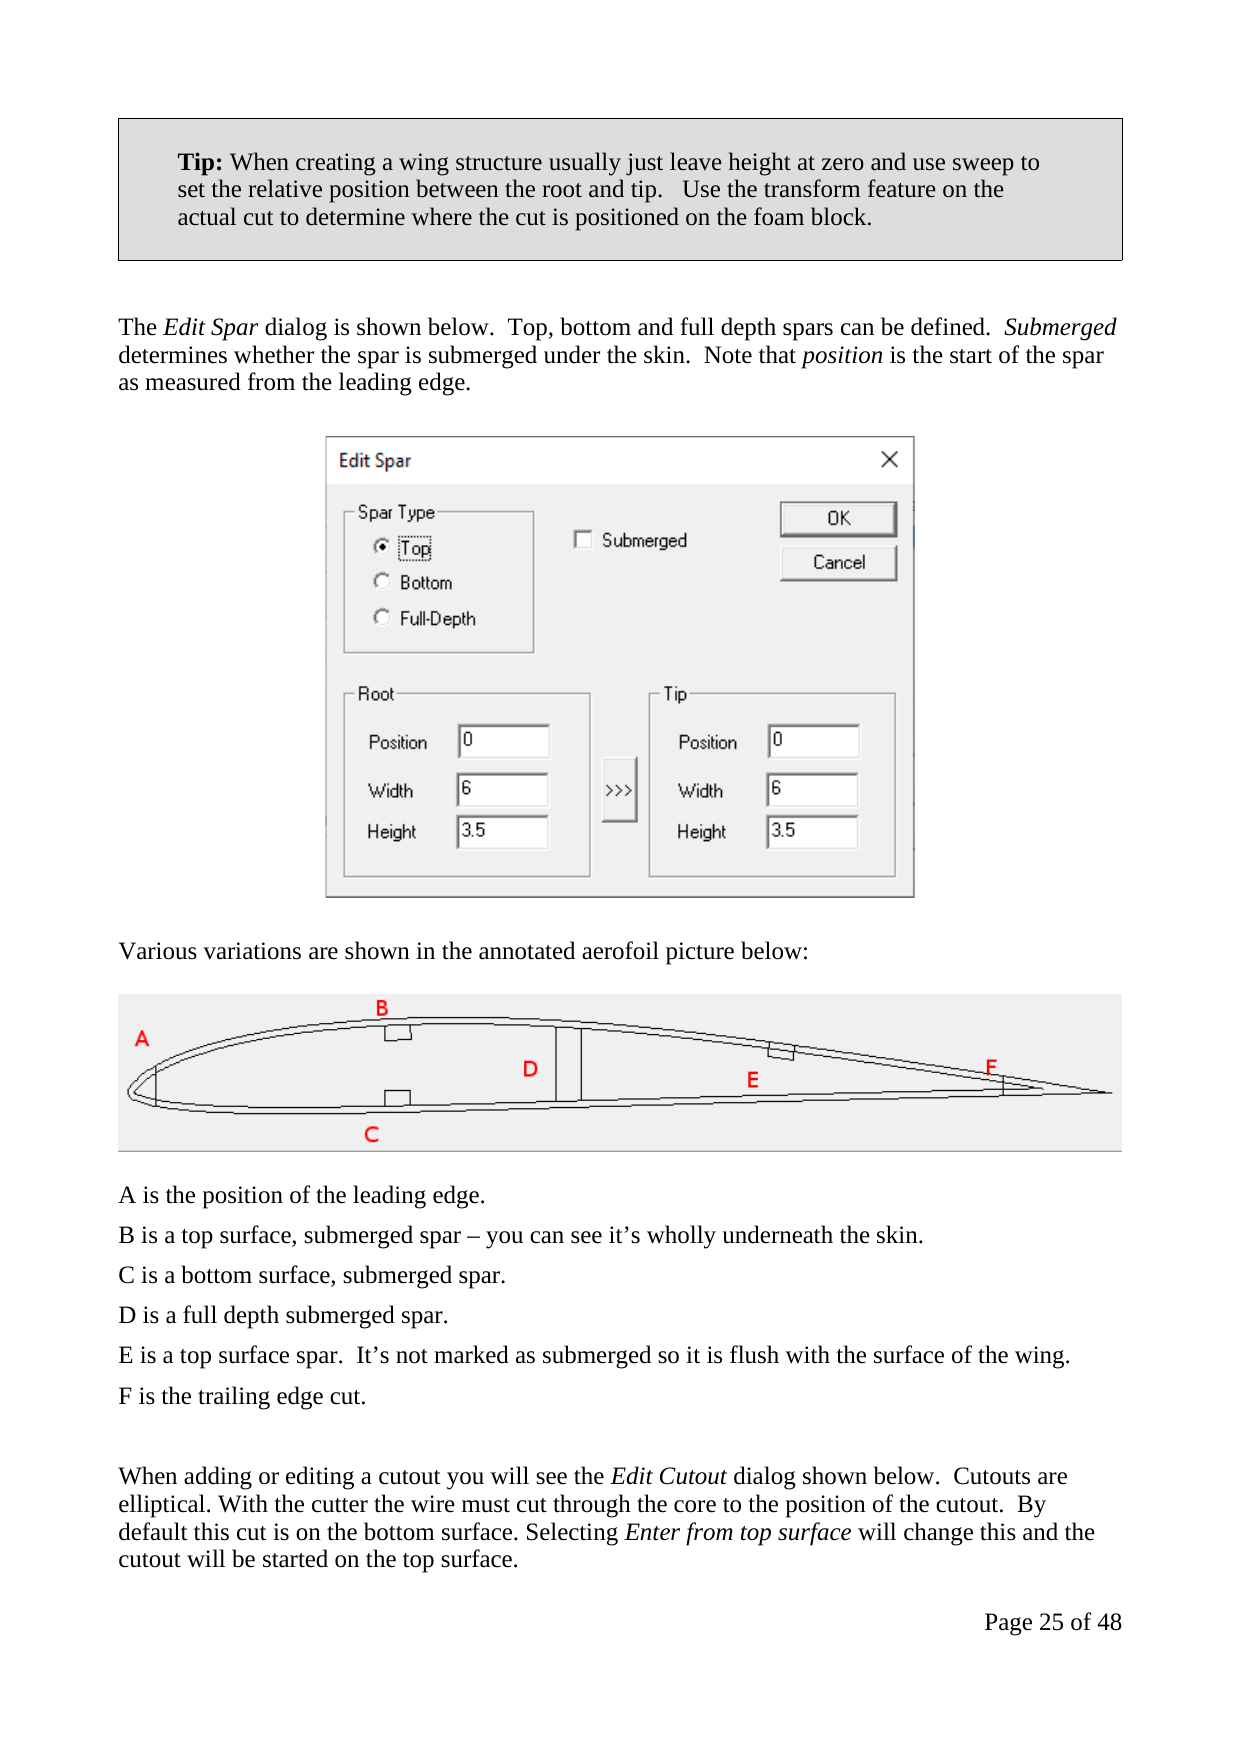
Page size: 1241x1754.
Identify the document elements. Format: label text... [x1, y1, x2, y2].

text When adding or editing a cutout you will see the Edit Cutout dialog shown below. Cutouts are elliptical. With the cutter the wire must cut through the core to the position of the cutout. By default this cut is on the bottom surface. Selecting Enter from top surface will change this and the cutout will be started on the top surface. [118, 1462, 1122, 1573]
text E is a top surface spar. It’s not marked as submerged so it is flush with the surface of the wing. [118, 1342, 1122, 1369]
picture [325, 436, 915, 898]
text F is the trailing edge cut. [118, 1382, 1122, 1409]
text The Edit Spar dialog is shown below. Top, bottom and full depth spars can be defined. Submerged determines whether the spar is submerged under the skin. Note that position is the start of the spar as measured from the leading edge. [118, 313, 1122, 396]
text D is a full depth submerged spar. [118, 1301, 1122, 1329]
text A is the position of the leading edge. [118, 1152, 1122, 1208]
text B is a top surface, submerged spar – you can see it’s wholly underneath the skin. [118, 1221, 1122, 1249]
text Various variations are shown in the annotated aerofoil picture below: [118, 937, 1122, 965]
text [118, 978, 1122, 994]
picture [118, 994, 1122, 1152]
text C is a bottom surface, submerged spar. [118, 1261, 1122, 1289]
text Tip: When creating a wing structure usually just leave height at zero and use sweep to set the relative position between the root and tip. Use the transform feature on the actual cut to determine where the cut is positioned on the foam block. [119, 119, 1122, 260]
